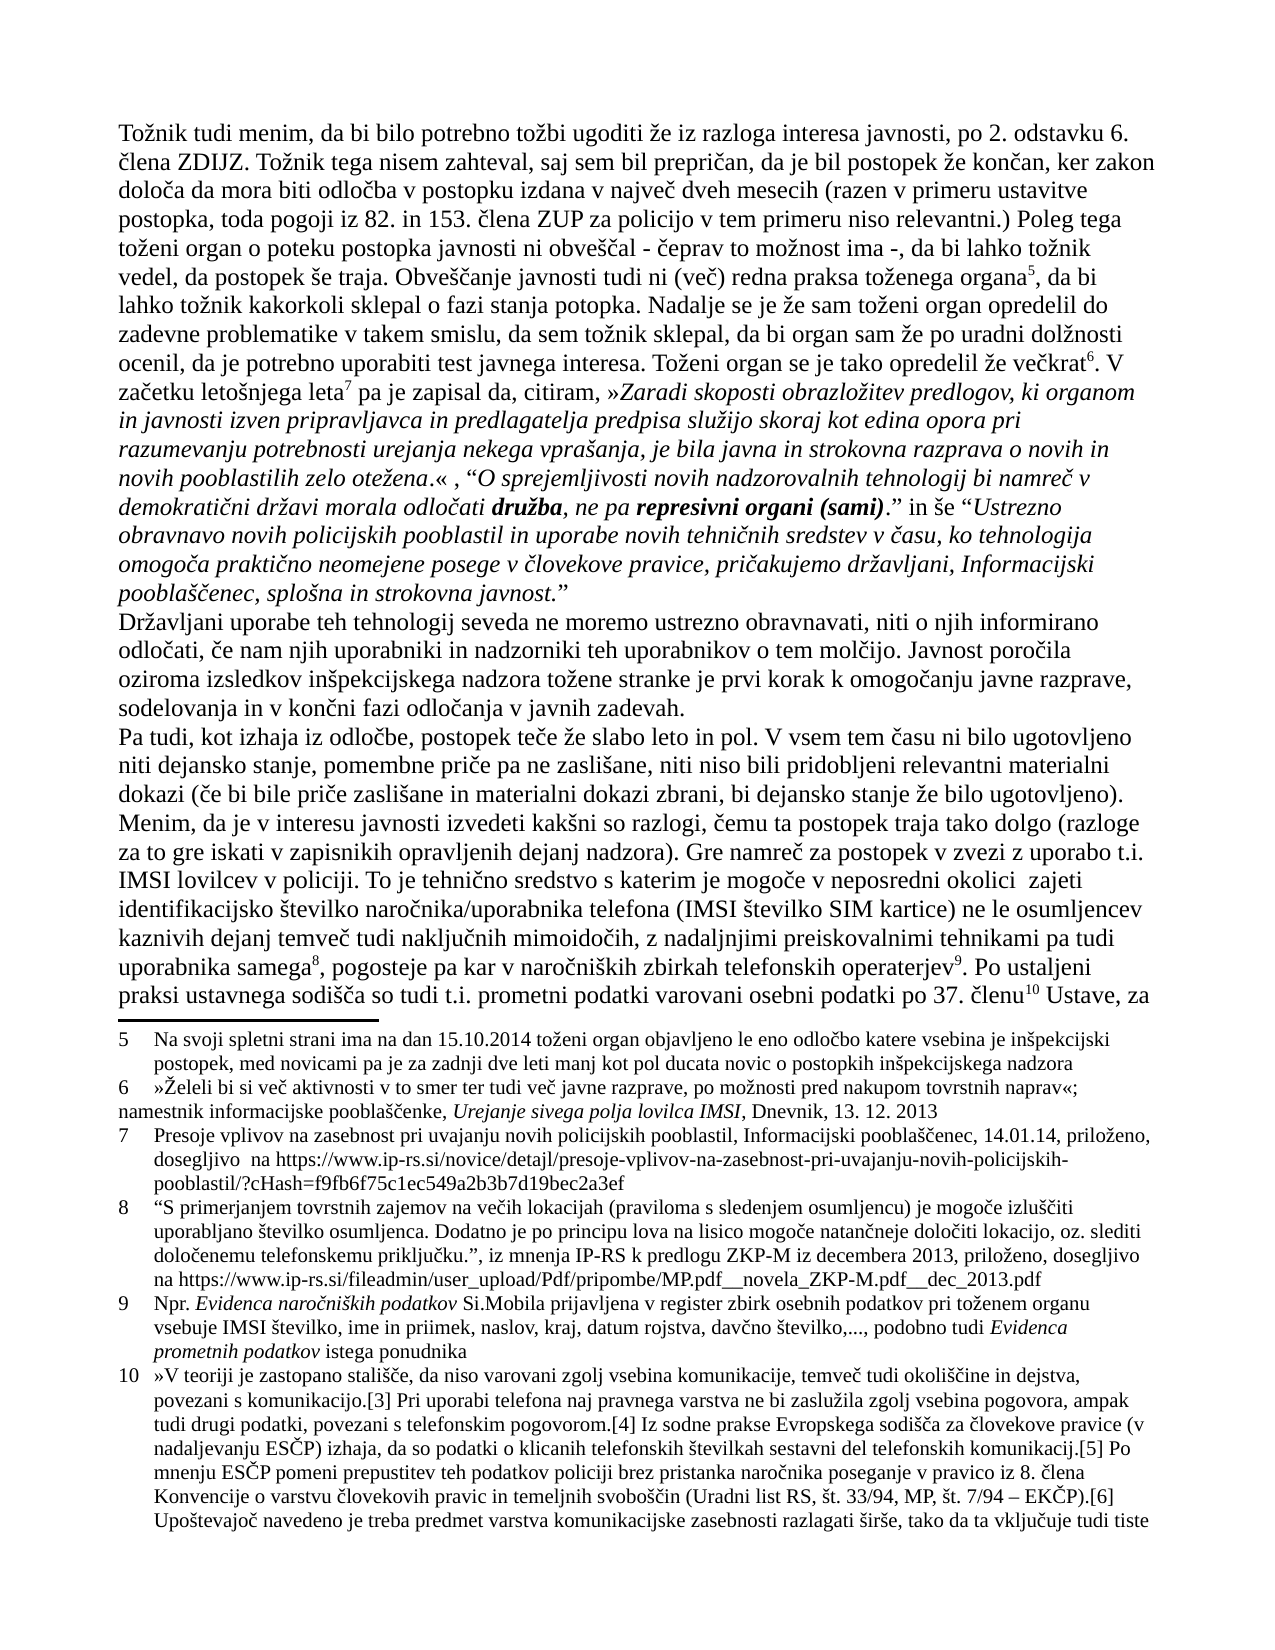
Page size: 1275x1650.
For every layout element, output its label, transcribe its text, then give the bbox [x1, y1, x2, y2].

text Tožnik tudi menim, da bi bilo potrebno tožbi ugoditi že iz razloga interesa javnosti, po 2. odstavku 6. člena ZDIJZ. Tožnik tega nisem zahteval, saj sem bil prepričan, da je bil postopek že končan, ker zakon določa da mora biti odločba v postopku izdana v največ dveh mesecih (razen v primeru ustavitve postopka, toda pogoji iz 82. in 153. člena ZUP za policijo v tem primeru niso relevantni.) Poleg tega toženi organ o poteku postopka javnosti ni obveščal - čeprav to možnost ima -, da bi lahko tožnik vedel, da postopek še traja. Obveščanje javnosti tudi ni (več) redna praksa toženega organa, da bi lahko tožnik kakorkoli sklepal o fazi stanja potopka. Nadalje se je že sam toženi organ opredelil do zadevne problematike v takem smislu, da sem tožnik sklepal, da bi organ sam že po uradni dolžnosti ocenil, da je potrebno uporabiti test javnega interesa. Toženi organ se je tako opredelil že večkrat. V začetku letošnjega leta pa je zapisal da, citiram, »Zaradi skoposti obrazložitev predlogov, ki organom in javnosti izven pripravljavca in predlagatelja predpisa služijo skoraj kot edina opora pri razumevanju potrebnosti urejanja nekega vprašanja, je bila javna in strokovna razprava o novih in novih pooblastilih zelo otežena.« , “O sprejemljivosti novih nadzorovalnih tehnologij bi namreč v demokratični državi morala odločati družba, ne pa represivni organi (sami).” in še “Ustrezno obravnavo novih policijskih pooblastil in uporabe novih tehničnih sredstev v času, ko tehnologija omogoča praktično neomejene posege v človekove pravice, pričakujemo državljani, Informacijski pooblaščenec, splošna in strokovna javnost.” [118, 118, 1157, 607]
text Pa tudi, kot izhaja iz odločbe, postopek teče že slabo leto in pol. V vsem tem času ni bilo ugotovljeno niti dejansko stanje, pomembne priče pa ne zaslišane, niti niso bili pridobljeni relevantni materialni dokazi (če bi bile priče zaslišane in materialni dokazi zbrani, bi dejansko stanje že bilo ugotovljeno). Menim, da je v interesu javnosti izvedeti kakšni so razlogi, čemu ta postopek traja tako dolgo (razloge za to gre iskati v zapisnikih opravljenih dejanj nadzora). Gre namreč za postopek v zvezi z uporabo t.i. IMSI lovilcev v policiji. To je tehnično sredstvo s katerim je mogoče v neposredni okolici zajeti identifikacijsko številko naročnika/uporabnika telefona (IMSI številko SIM kartice) ne le osumljencev kaznivih dejanj temveč tudi naključnih mimoidočih, z nadaljnjimi preiskovalnimi tehnikami pa tudi uporabnika samega, pogosteje pa kar v naročniških zbirkah telefonskih operaterjev. Po ustaljeni praksi ustavnega sodišča so tudi t.i. prometni podatki varovani osebni podatki po 37. členu Ustave, za njihovo pridobitev pa potrebuje policija sodno odredbo. Ker se z uporabo teh naprav ustvarjajo zbirke z Ustavo varovanih občutljivih osebnih podatkov (v primeru primerjanja več zajemov naprave pa se te zbirke tudi obdelujejo), je v interesu javnosti da izve na kakšen način to zbiranje/obdelava poteka in ali se s temi podatki ravna zakonito in v skladu z Ustavo – točno to pa je namen zadevnega postopka toženega organa in inšpekcijskega nadzora po ZVOP na splošno - , še posebno pa ko gre za ljudi, ki niso osumljeni nobenega kaznivega dejanja. Še bolj zato ker je policija še konec leta 2012 trdila da teh naprav sploh ne uporablja , lansko leto pa je že razkrila da naprave poseduje od leta 2004 in da je kupila dve, ter da sta napravi nepogrešljivi pri preiskovanju »hujših« in »najtežjih« kaznivih dejanj. Torej se je policija vsaj enkrat zlagala da s temi napravami že (zelo verjetno) slabo desetletje ne zbira niti ne obdeluje občutljivih osebnih podatkov tako osumljencev kot tudi naključnih mimoidočih, pa vendarle jih. Nadalje je bilo za pravno podlago uporabe naprav ponujenih več razlag, tudi od policije. Od 1. odstavka 148., 149.a, 150., do 155.a člena ZKP. Brez neodvisno preverjenih in potrjenih podatkov, ni mogoče zaključiti kaj je res in kaj ne. Represivnemu organu, ki pa laže svojim podanikom, ni moč zaupati, zaupanje pa se le stežka povrne. Zaupanje v državne organe pa je temelj demokracije. Ravno iz tega razloga so ustanovljeni neodvisni organi, ki bdijo nad zakonitim/ustavnim delom (tudi represivnih) organov. Tožena stranka je ena izmed takih organov. Zato je v interesu javnosti, da le-ta izve koliko časa je policija dejansko uporabljala te naprave in na kakšen način, to je, kakšni so izsledki inšpekcijskega postopka v vprašanju. [118, 722, 1157, 1009]
text Presoje vplivov na zasebnost pri uvajanju novih policijskih pooblastil, Informacijski pooblaščenec, 14.01.14, priloženo, dosegljivo na https://www.ip-rs.si/novice/detajl/presoje-vplivov-na-zasebnost-pri-uvajanju-novih-policijskih-pooblastil/?cHash=f9fb6f75c1ec549a2b3b7d19bec2a3ef [118, 1123, 1157, 1195]
text namestnik informacijske pooblaščenke, Urejanje sivega polja lovilca IMSI, Dnevnik, 13. 12. 2013 [118, 1099, 1157, 1123]
text »Želeli bi si več aktivnosti v to smer ter tudi več javne razprave, po možnosti pred nakupom tovrstnih naprav«; [118, 1075, 1157, 1099]
text Državljani uporabe teh tehnologij seveda ne moremo ustrezno obravnavati, niti o njih informirano odločati, če nam njih uporabniki in nadzorniki teh uporabnikov o tem molčijo. Javnost poročila oziroma izsledkov inšpekcijskega nadzora tožene stranke je prvi korak k omogočanju javne razprave, sodelovanja in v končni fazi odločanja v javnih zadevah. [118, 607, 1157, 722]
text Na svoji spletni strani ima na dan 15.10.2014 toženi organ objavljeno le eno odločbo katere vsebina je inšpekcijski postopek, med novicami pa je za zadnji dve leti manj kot pol ducata novic o postopkih inšpekcijskega nadzora [118, 1027, 1157, 1075]
text “S primerjanjem tovrstnih zajemov na večih lokacijah (praviloma s sledenjem osumljencu) je mogoče izluščiti uporabljano številko osumljenca. Dodatno je po principu lova na lisico mogoče natančneje določiti lokacijo, oz. slediti določenemu telefonskemu priključku.”, iz mnenja IP-RS k predlogu ZKP-M iz decembera 2013, priloženo, dosegljivo na https://www.ip-rs.si/fileadmin/user_upload/Pdf/pripombe/MP.pdf__novela_ZKP-M.pdf__dec_2013.pdf [118, 1195, 1157, 1291]
text »V teoriji je zastopano stališče, da niso varovani zgolj vsebina komunikacije, temveč tudi okoliščine in dejstva, povezani s komunikacijo.[3] Pri uporabi telefona naj pravnega varstva ne bi zaslužila zgolj vsebina pogovora, ampak tudi drugi podatki, povezani s telefonskim pogovorom.[4] Iz sodne prakse Evropskega sodišča za človekove pravice (v nadaljevanju ESČP) izhaja, da so podatki o klicanih telefonskih številkah sestavni del telefonskih komunikacij.[5] Po mnenju ESČP pomeni prepustitev teh podatkov policiji brez pristanka naročnika poseganje v pravico iz 8. člena Konvencije o varstvu človekovih pravic in temeljnih svoboščin (Uradni list RS, št. 33/94, MP, št. 7/94 – EKČP).[6] Upoštevajoč navedeno je treba predmet varstva komunikacijske zasebnosti razlagati širše, tako da ta vključuje tudi tiste [118, 1363, 1157, 1532]
text Npr. Evidenca naročniških podatkov Si.Mobila prijavljena v register zbirk osebnih podatkov pri toženem organu vsebuje IMSI številko, ime in priimek, naslov, kraj, datum rojstva, davčno številko,..., podobno tudi Evidenca prometnih podatkov istega ponudnika [118, 1291, 1157, 1363]
